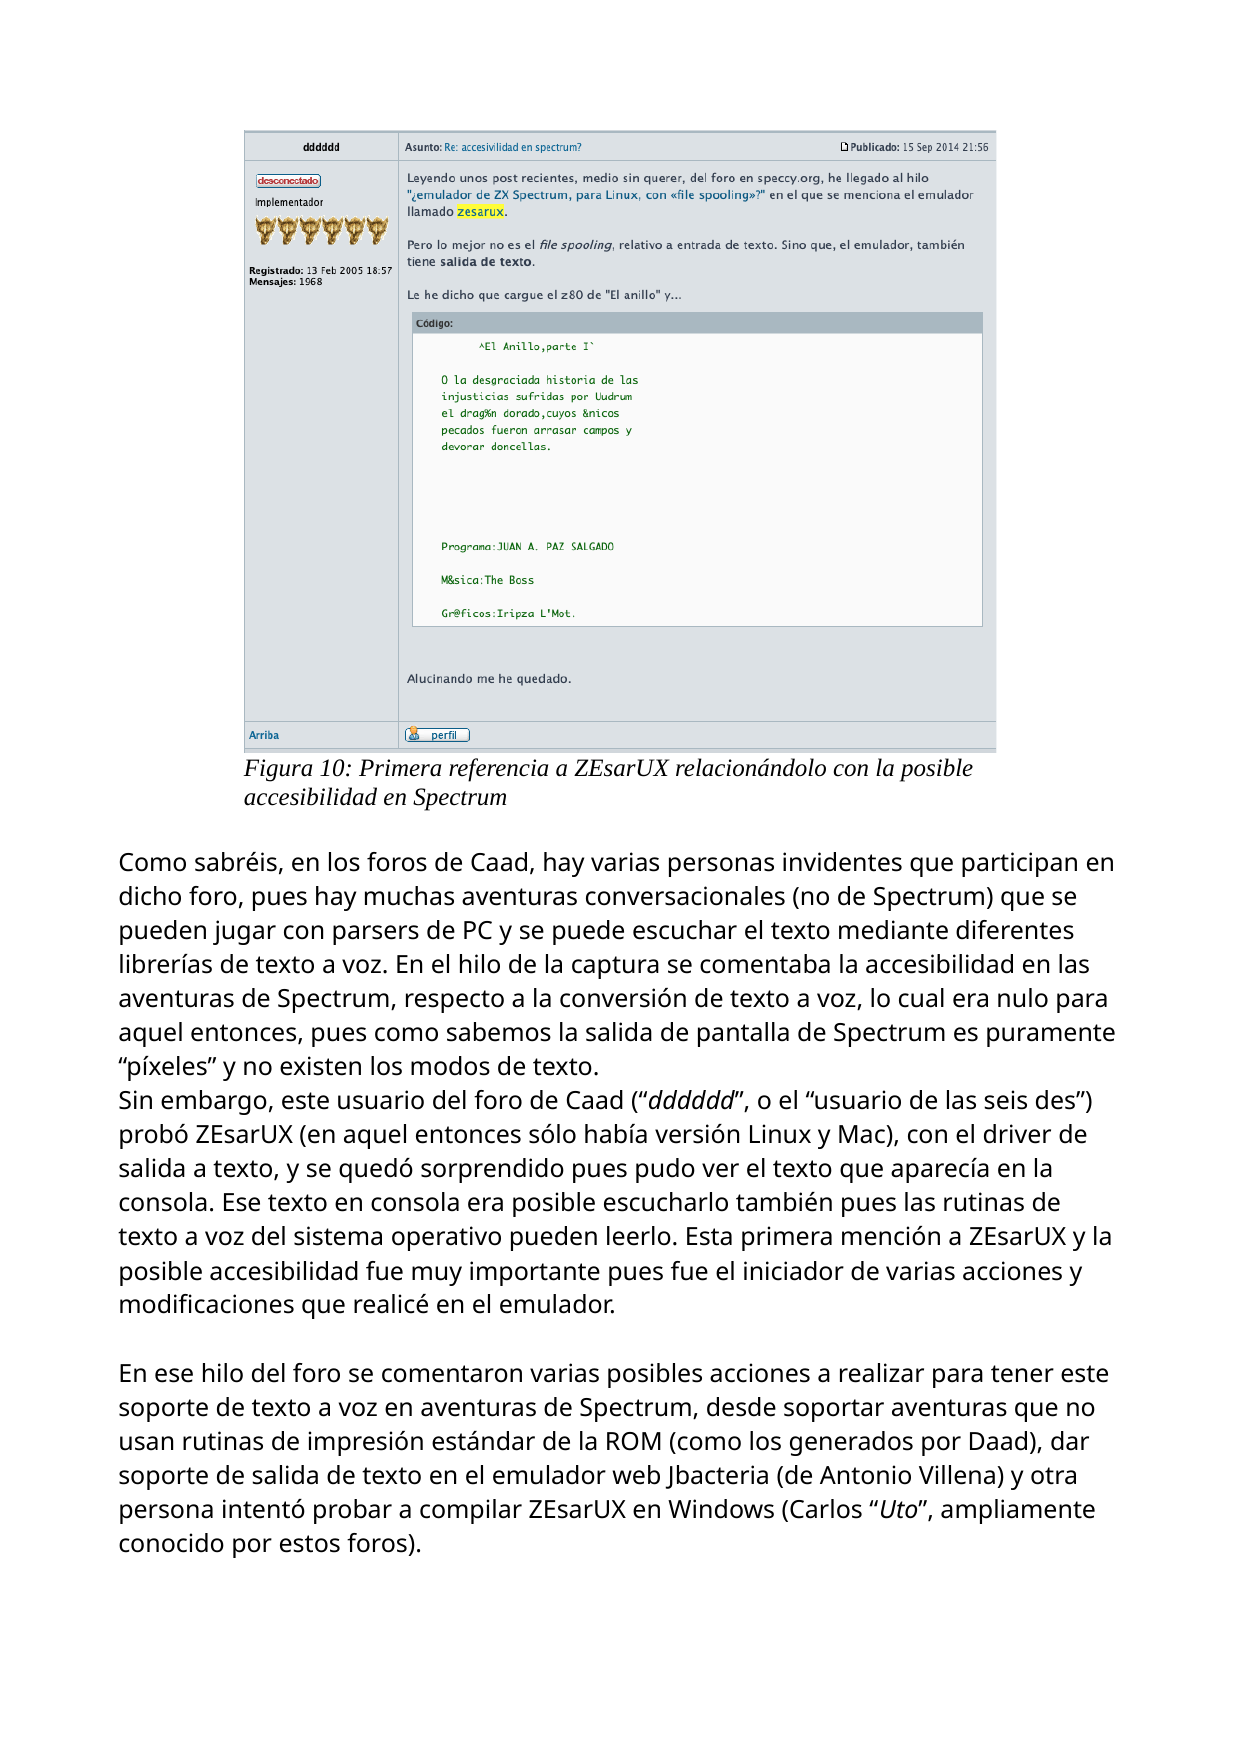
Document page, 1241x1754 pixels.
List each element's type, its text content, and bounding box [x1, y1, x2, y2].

picture [243, 130, 997, 753]
text Sin embargo, este usuario del foro de Caad (“dddddd”, o el “usuario de las seis des”) probó ZEsarUX (en aquel entonces sólo había versión Linux y Mac), con el driver de salida a texto, y se quedó sorprendido pues pudo ver el texto que aparecía en la consola. Ese texto en consola era posible escucharlo también pues las rutinas de texto a voz del sistema operativo pueden leerlo. Esta primera mención a ZEsarUX y la posible accesibilidad fue muy importante pues fue el iniciador de varias acciones y modificaciones que realicé en el emulador. [118, 1083, 1122, 1321]
text Figura 10: Primera referencia a ZEsarUX relacionándolo con la posible accesibilidad en Spectrum [244, 753, 997, 810]
text Como sabréis, en los foros de Caad, hay varias personas invidentes que participan en dicho foro, pues hay muchas aventuras conversacionales (no de Spectrum) que se pueden jugar con parsers de PC y se puede escuchar el texto mediante diferentes librerías de texto a voz. En el hilo de la captura se comentaba la accesibilidad en las aventuras de Spectrum, respecto a la conversión de texto a voz, lo cual era nulo para aquel entonces, pues como sabemos la salida de pantalla de Spectrum es puramente “píxeles” y no existen los modos de texto. [118, 844, 1122, 1083]
text En ese hilo del foro se comentaron varias posibles acciones a realizar para tener este soporte de texto a voz en aventuras de Spectrum, desde soportar aventuras que no usan rutinas de impresión estándar de la ROM (como los generados por Daad), dar soporte de salida de texto en el emulador web Jbacteria (de Antonio Villena) y otra persona intentó probar a compilar ZEsarUX en Windows (Carlos “Uto”, ampliamente conocido por estos foros). [118, 1355, 1122, 1560]
